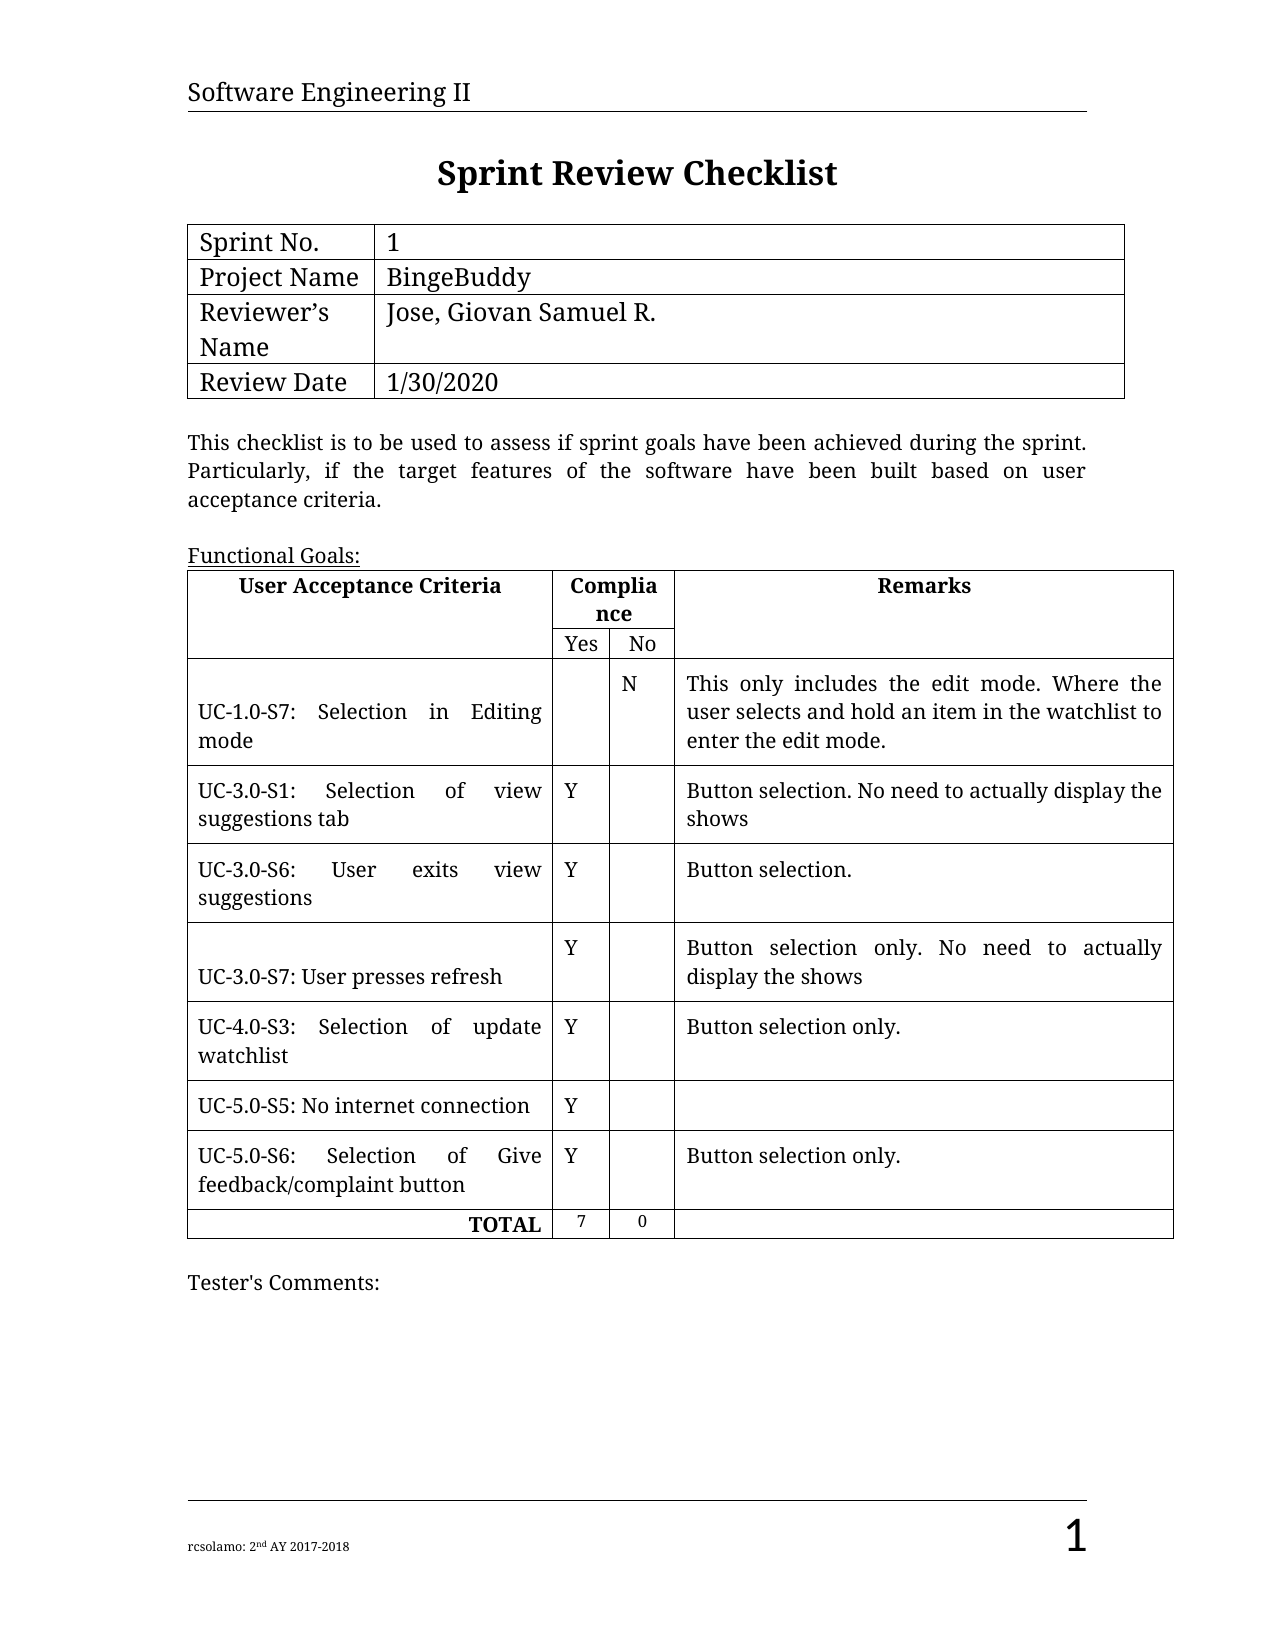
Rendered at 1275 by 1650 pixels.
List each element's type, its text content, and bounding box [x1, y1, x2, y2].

table_cell UC-5.0-S5: No internet connection [188, 1081, 552, 1130]
table_cell Project Name [188, 260, 374, 294]
table_header User Acceptance Criteria [188, 571, 552, 657]
table_cell Y [553, 923, 609, 1001]
table_cell UC-3.0-S1: Selection of view suggestions tab [188, 766, 552, 843]
table_header Remarks [675, 571, 1173, 657]
table_cell UC-4.0-S3: Selection of update watchlist [188, 1002, 552, 1079]
table_cell Y [553, 844, 609, 922]
table_cell [675, 1081, 1173, 1130]
table_cell BingeBuddy [375, 260, 1124, 294]
table_cell N [610, 659, 674, 764]
table_cell [610, 1002, 674, 1079]
text This checklist is to be used to assess if sprint goals have been achieved during the sprint. Particularly, if the target features of the software have been built based on user acceptance criteria. [187, 428, 1087, 513]
table_cell UC-3.0-S6: User exits view suggestions [188, 844, 552, 922]
text Sprint Review Checklist [187, 150, 1087, 195]
table_header 1 [375, 225, 1124, 259]
table_cell Reviewer’s Name [188, 295, 374, 363]
table_cell Button selection. [675, 844, 1173, 922]
table_cell Button selection only. [675, 1002, 1173, 1079]
table_cell Button selection only. [675, 1131, 1173, 1209]
table_cell [675, 1210, 1173, 1238]
table_cell Y [553, 1002, 609, 1079]
table_cell [610, 766, 674, 843]
table_cell Yes [553, 629, 609, 657]
table_cell Y [553, 1081, 609, 1130]
table_cell [610, 844, 674, 922]
table_cell Jose, Giovan Samuel R. [375, 295, 1124, 363]
table_header Compliance [553, 571, 674, 628]
table_cell Button selection only. No need to actually display the shows [675, 923, 1173, 1001]
text Functional Goals: [187, 542, 1087, 570]
table_cell [553, 659, 609, 764]
table_cell TOTAL [188, 1210, 552, 1238]
table_cell Y [553, 766, 609, 843]
table_cell 7 [553, 1210, 609, 1238]
table_cell UC-5.0-S6: Selection of Give feedback/complaint button [188, 1131, 552, 1209]
text Tester's Comments: [187, 1268, 1087, 1296]
table_header Sprint No. [188, 225, 374, 259]
table_cell UC-3.0-S7: User presses refresh [188, 923, 552, 1001]
table_cell [610, 1131, 674, 1209]
table_cell [610, 1081, 674, 1130]
table_cell [610, 923, 674, 1001]
table_cell Review Date [188, 364, 374, 398]
table_cell No [610, 629, 674, 657]
table_cell UC-1.0-S7: Selection in Editing mode [188, 659, 552, 764]
table_cell This only includes the edit mode. Where the user selects and hold an item in the watchlist to enter the edit mode. [675, 659, 1173, 764]
table_cell Y [553, 1131, 609, 1209]
table_cell Button selection. No need to actually display the shows [675, 766, 1173, 843]
table_cell 1/30/2020 [375, 364, 1124, 398]
table_cell 0 [610, 1210, 674, 1238]
